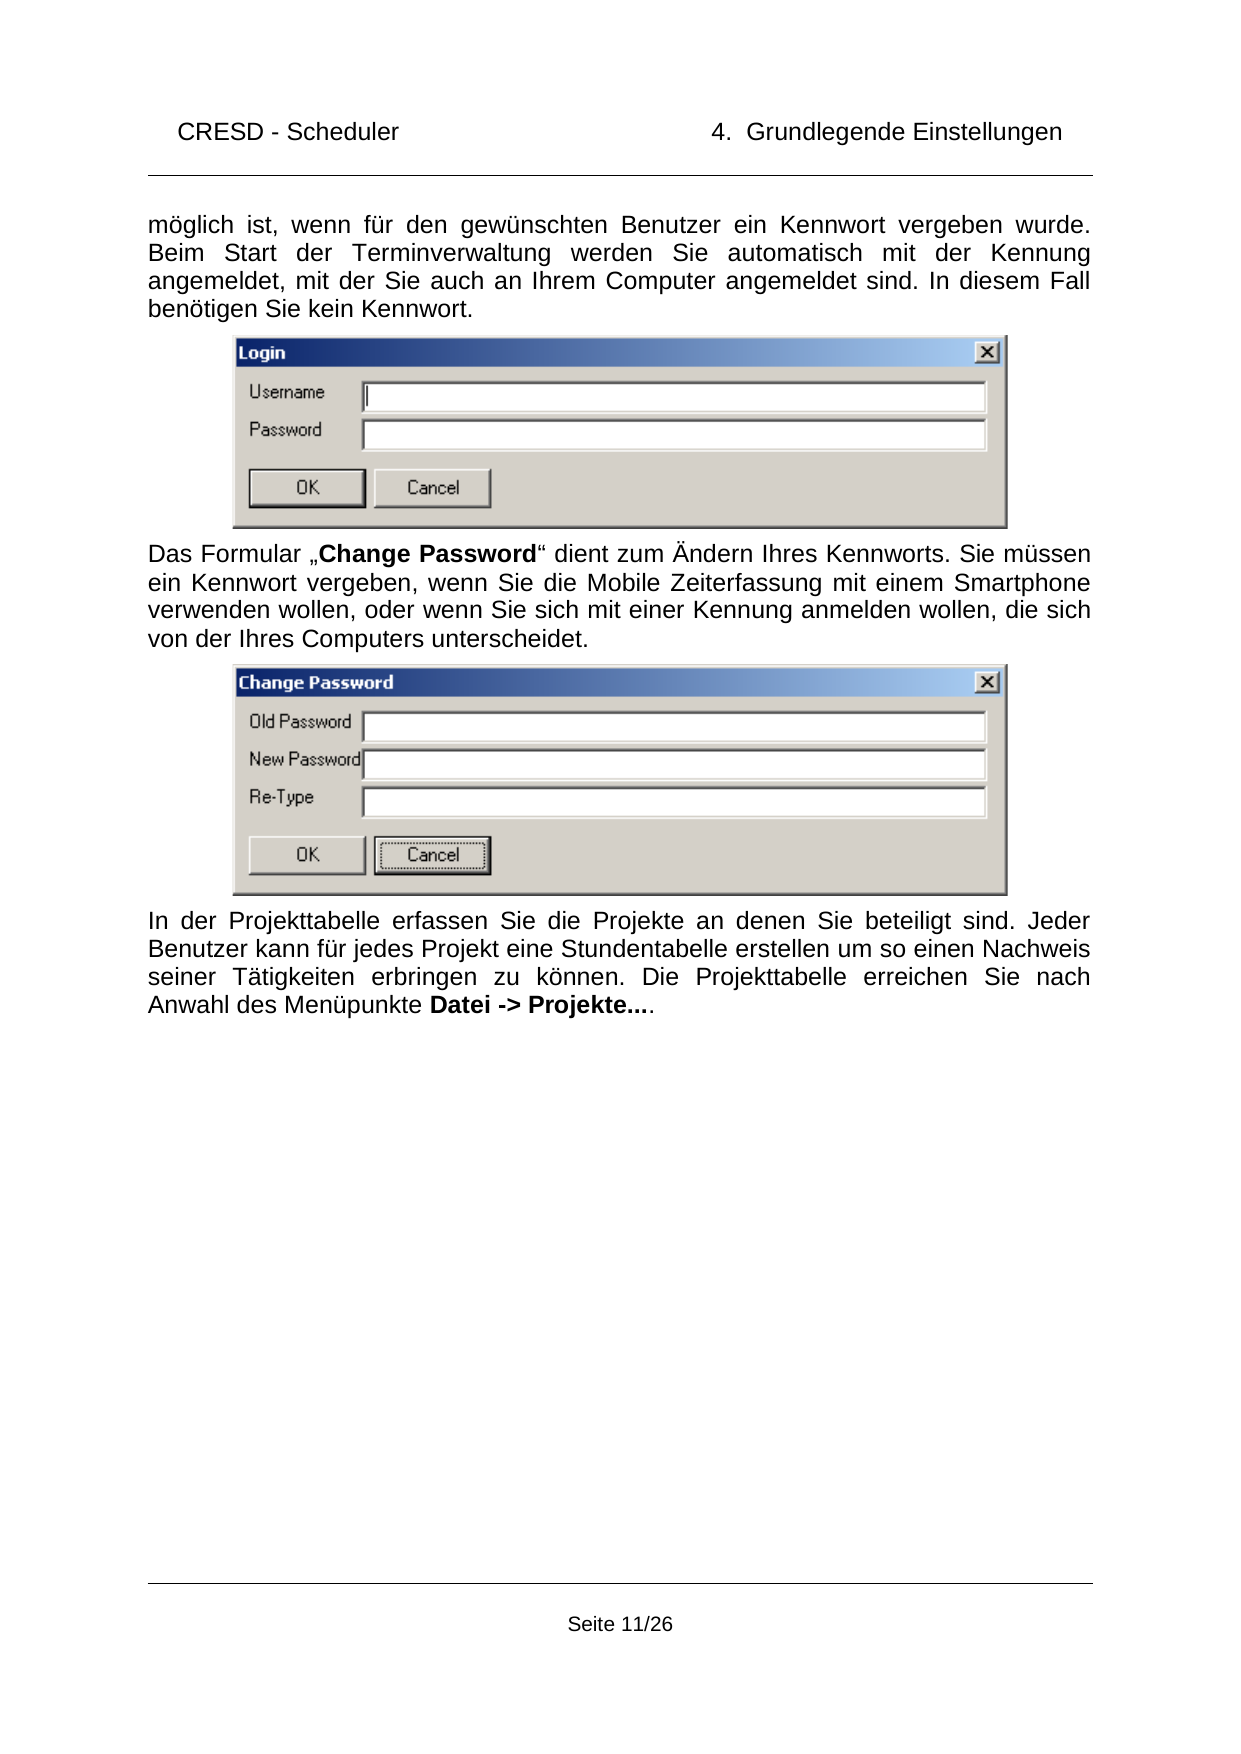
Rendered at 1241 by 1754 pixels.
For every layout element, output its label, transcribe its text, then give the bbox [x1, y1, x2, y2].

text Das Formular „Change Password“ dient zum Ändern Ihres Kennworts. Sie müssen ein Kennwort vergeben, wenn Sie die Mobile Zeiterfassung mit einem Smartphone verwenden wollen, oder wenn Sie sich mit einer Kennung anmelden wollen, die sich von der Ihres Computers unterscheidet. [148, 540, 1093, 652]
text In der Projekttabelle erfassen Sie die Projekte an denen Sie beteiligt sind. Jeder Benutzer kann für jedes Projekt eine Stundentabelle erstellen um so einen Nachweis seiner Tätigkeiten erbringen zu können. Die Projekttabelle erreichen Sie nach Anwahl des Menüpunkte Datei -> Projekte.... [148, 907, 1093, 1019]
picture [232, 335, 1008, 529]
picture [232, 664, 1008, 896]
text möglich ist, wenn für den gewünschten Benutzer ein Kennwort vergeben wurde. Beim Start der Terminverwaltung werden Sie automatisch mit der Kennung angemeldet, mit der Sie auch an Ihrem Computer angemeldet sind. In diesem Fall benötigen Sie kein Kennwort. [148, 211, 1093, 323]
